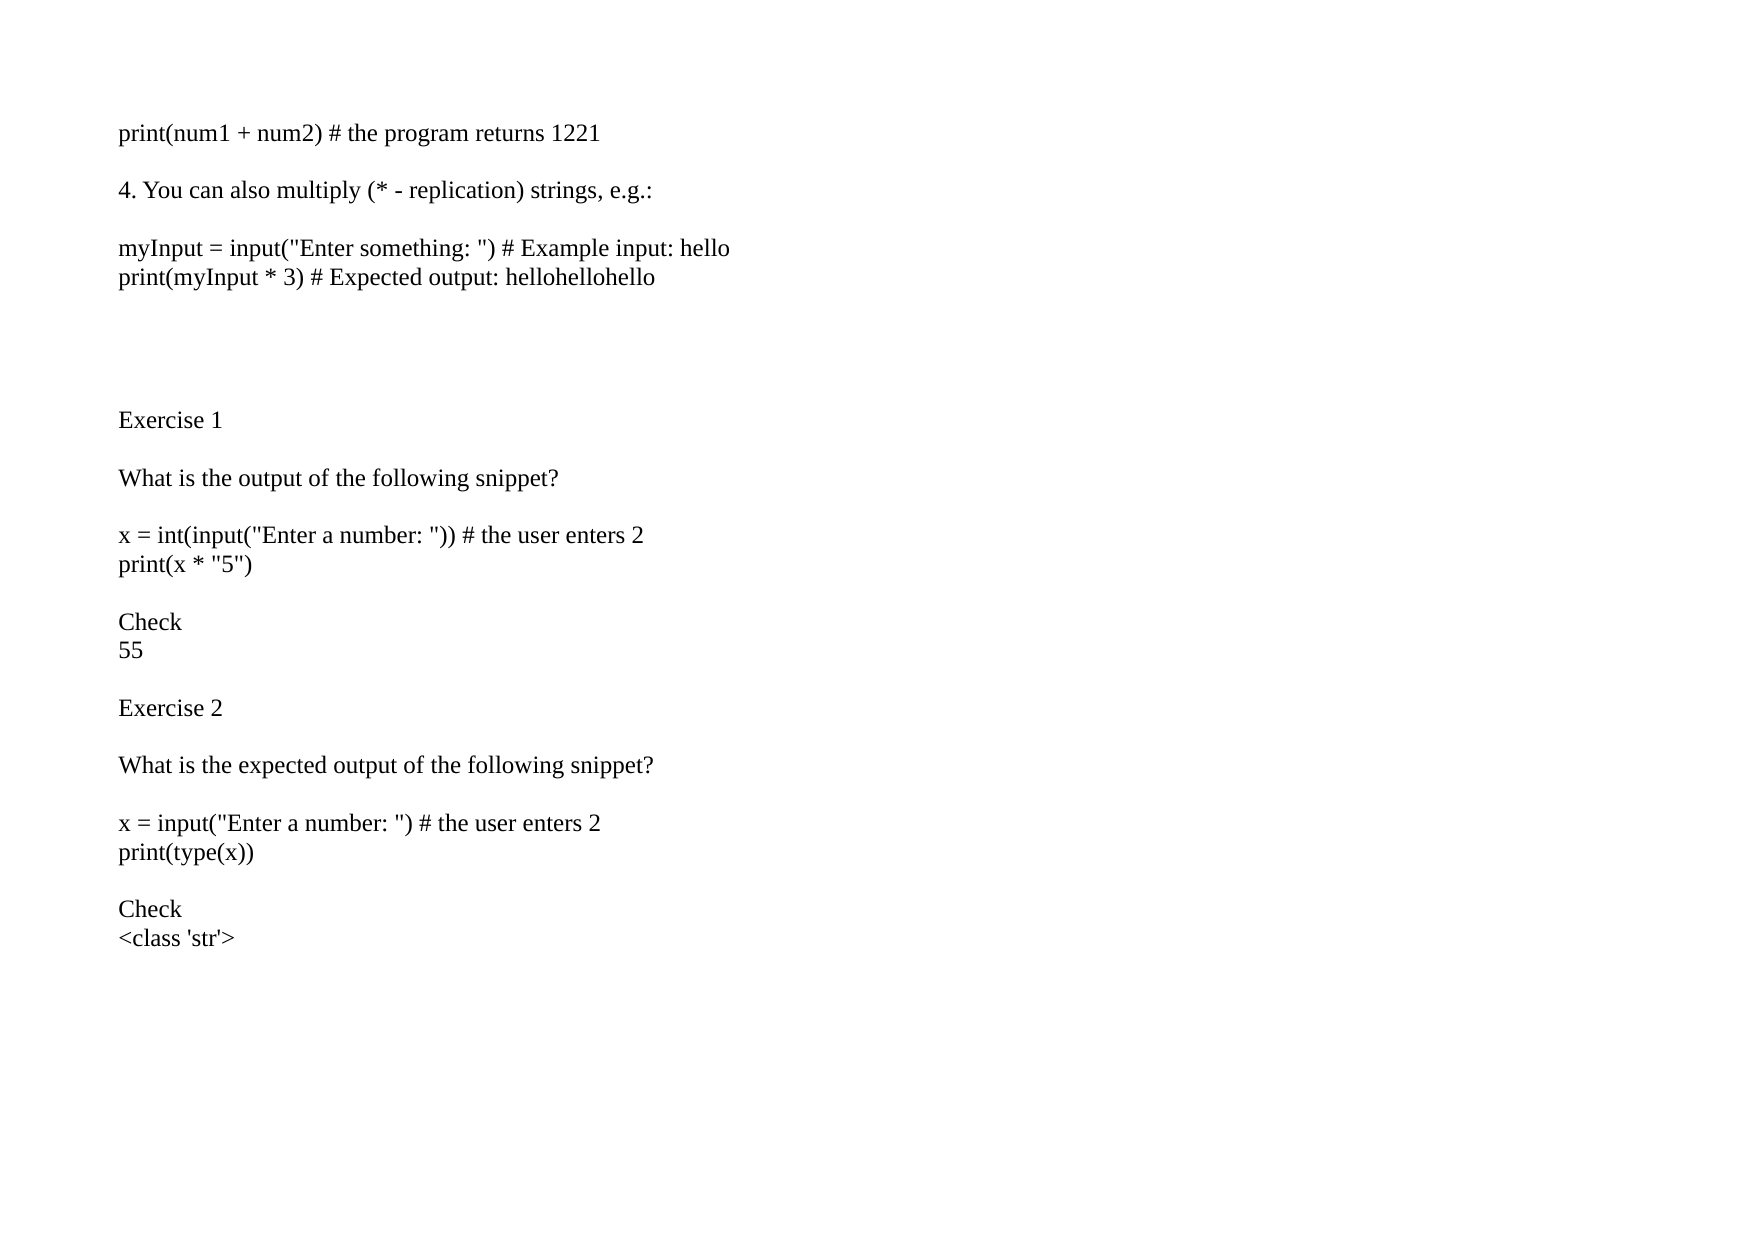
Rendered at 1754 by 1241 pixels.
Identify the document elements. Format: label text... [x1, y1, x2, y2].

text print(type(x)) [118, 837, 1636, 866]
text Check [118, 894, 1636, 923]
text print(num1 + num2) # the program returns 1221 [118, 118, 1636, 147]
text print(x * "5") [118, 549, 1636, 578]
text print(myInput * 3) # Expected output: hellohellohello [118, 262, 1636, 291]
text x = input("Enter a number: ") # the user enters 2 [118, 808, 1636, 837]
text Exercise 1 [118, 406, 1636, 434]
text Exercise 2 [118, 693, 1636, 722]
text x = int(input("Enter a number: ")) # the user enters 2 [118, 521, 1636, 549]
text What is the output of the following snippet? [118, 463, 1636, 492]
text <class 'str'> [118, 923, 1636, 952]
text Check [118, 607, 1636, 636]
text 55 [118, 636, 1636, 664]
text myInput = input("Enter something: ") # Example input: hello [118, 233, 1636, 262]
text What is the expected output of the following snippet? [118, 751, 1636, 779]
text 4. You can also multiply (* - replication) strings, e.g.: [118, 176, 1636, 204]
